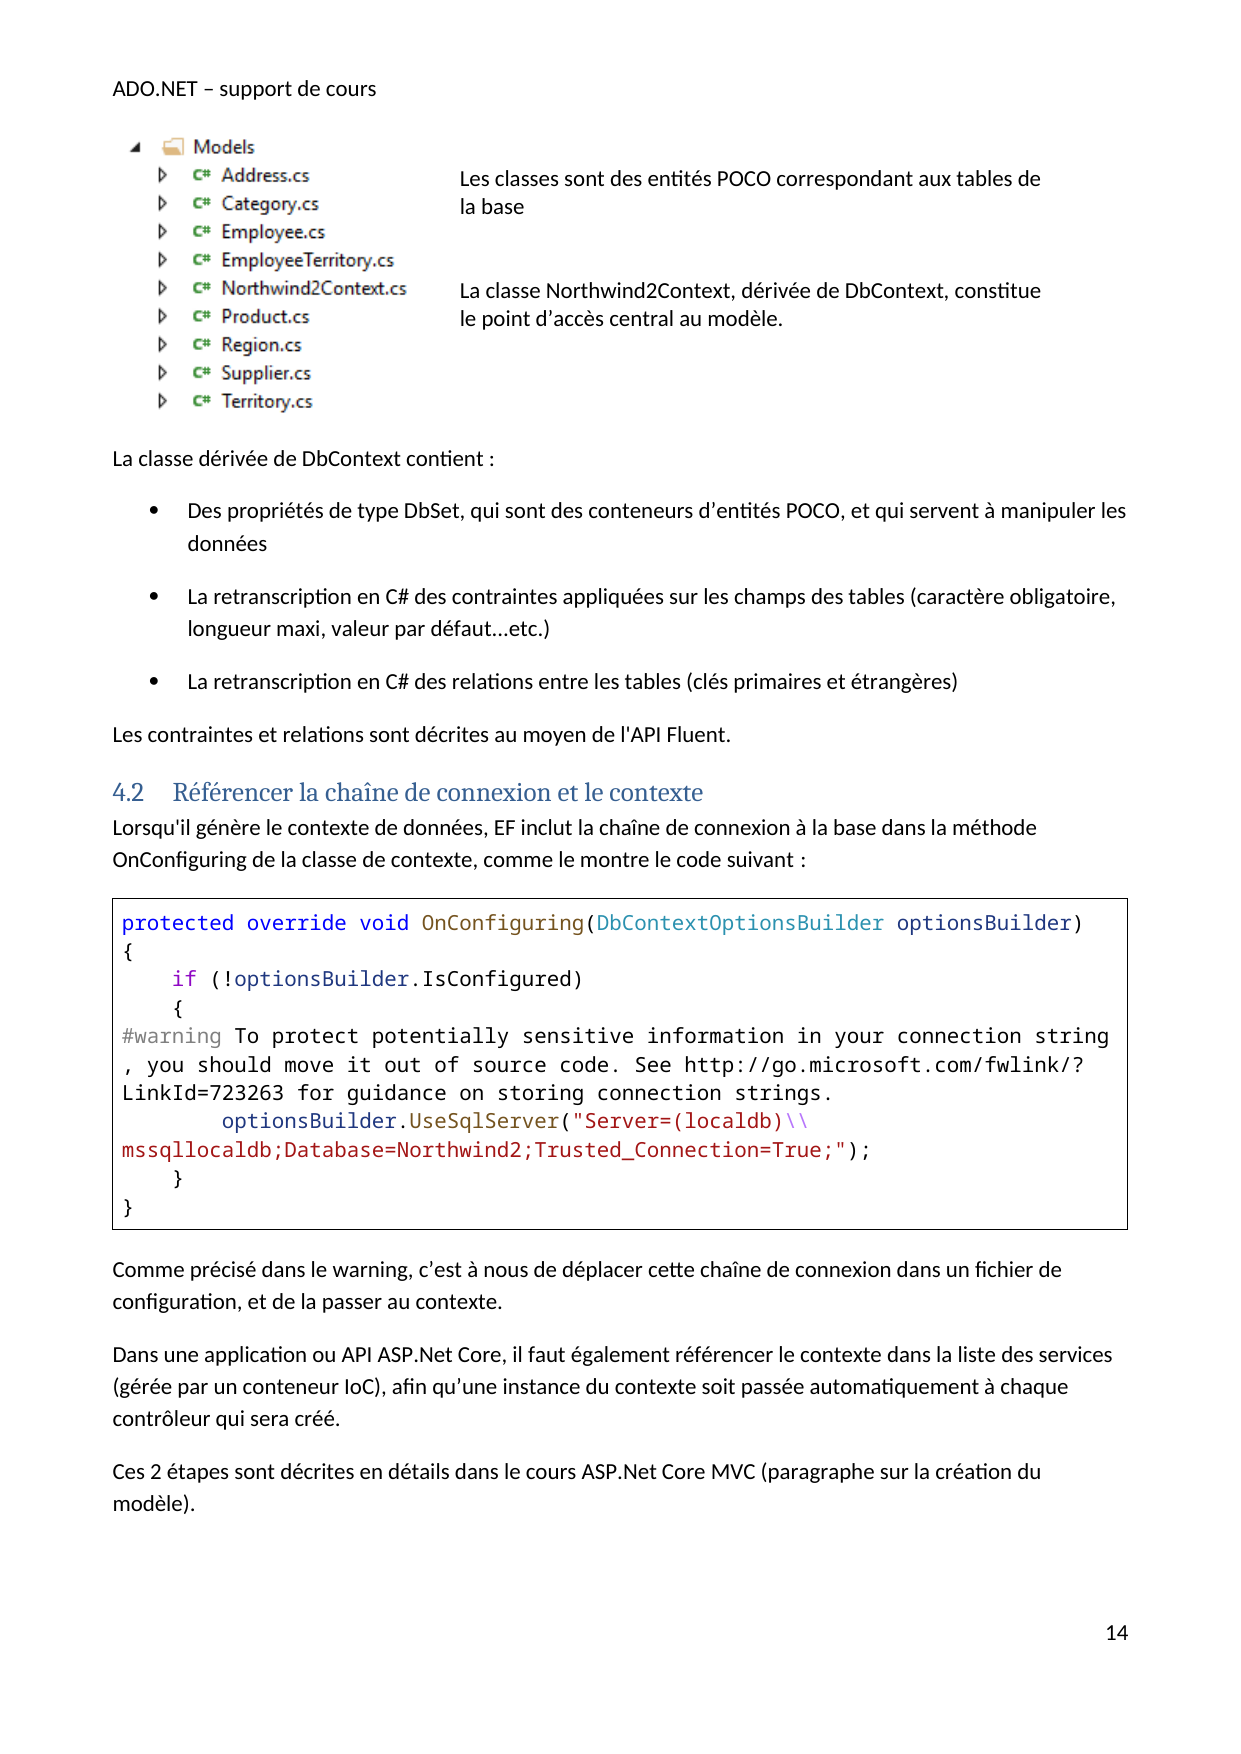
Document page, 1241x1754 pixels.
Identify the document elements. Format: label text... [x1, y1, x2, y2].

text Lorsqu'il génère le contexte de données, EF inclut la chaîne de connexion à la base dans la méthode OnConfiguring de la classe de contexte, comme le montre le code suivant : [112, 813, 1128, 873]
text Ces 2 étapes sont décrites en détails dans le cours ASP.Net Core MVC (paragraphe sur la création du modèle). [112, 1457, 1128, 1518]
list La retranscription en C# des relations entre les tables (clés primaires et étrangères) [150, 667, 1128, 695]
text if (!optionsBuilder.IsConfigured) [113, 955, 1127, 983]
text } [113, 1154, 1127, 1183]
table_header [112, 136, 123, 419]
text } [113, 1183, 1127, 1229]
text Comme précisé dans le warning, c’est à nous de déplacer cette chaîne de connexion dans un fichier de configuration, et de la passer au contexte. [112, 1255, 1128, 1315]
text Dans une application ou API ASP.Net Core, il faut également référencer le contexte dans la liste des services (gérée par un conteneur IoC), afin qu’une instance du contexte soit passée automatiquement à chaque contrôleur qui sera créé. [112, 1340, 1128, 1432]
text optionsBuilder.UseSqlServer("Server=(localdb)\\mssqllocaldb;Database=Northwind2;Trusted_Connection=True;"); [113, 1097, 1127, 1154]
list Des propriétés de type DbSet, qui sont des conteneurs d’entités POCO, et qui servent à manipuler les données [150, 497, 1128, 557]
text { [113, 983, 1127, 1012]
list La retranscription en C# des contraintes appliquées sur les champs des tables (caractère obligatoire, longueur maxi, valeur par défaut...etc.) [150, 582, 1128, 642]
text { [113, 927, 1127, 955]
text Les contraintes et relations sont décrites au moyen de l'API Fluent. [112, 720, 1128, 748]
text protected override void OnConfiguring(DbContextOptionsBuilder optionsBuilder) [113, 899, 1127, 927]
text La classe dérivée de DbContext contient : [112, 444, 1128, 472]
text #warning To protect potentially sensitive information in your connection string, you should move it out of source code. See http://go.microsoft.com/fwlink/?LinkId=723263 for guidance on storing connection strings. [113, 1012, 1127, 1097]
table_header [435, 136, 448, 419]
table_header Les classes sont des entités POCO correspondant aux tables de la base La classe Northwind2Context, dérivée de DbContext, constitue le point d’accès central au modèle. [448, 136, 1072, 419]
subtitle Référencer la chaîne de connexion et le contexte [112, 777, 1128, 808]
